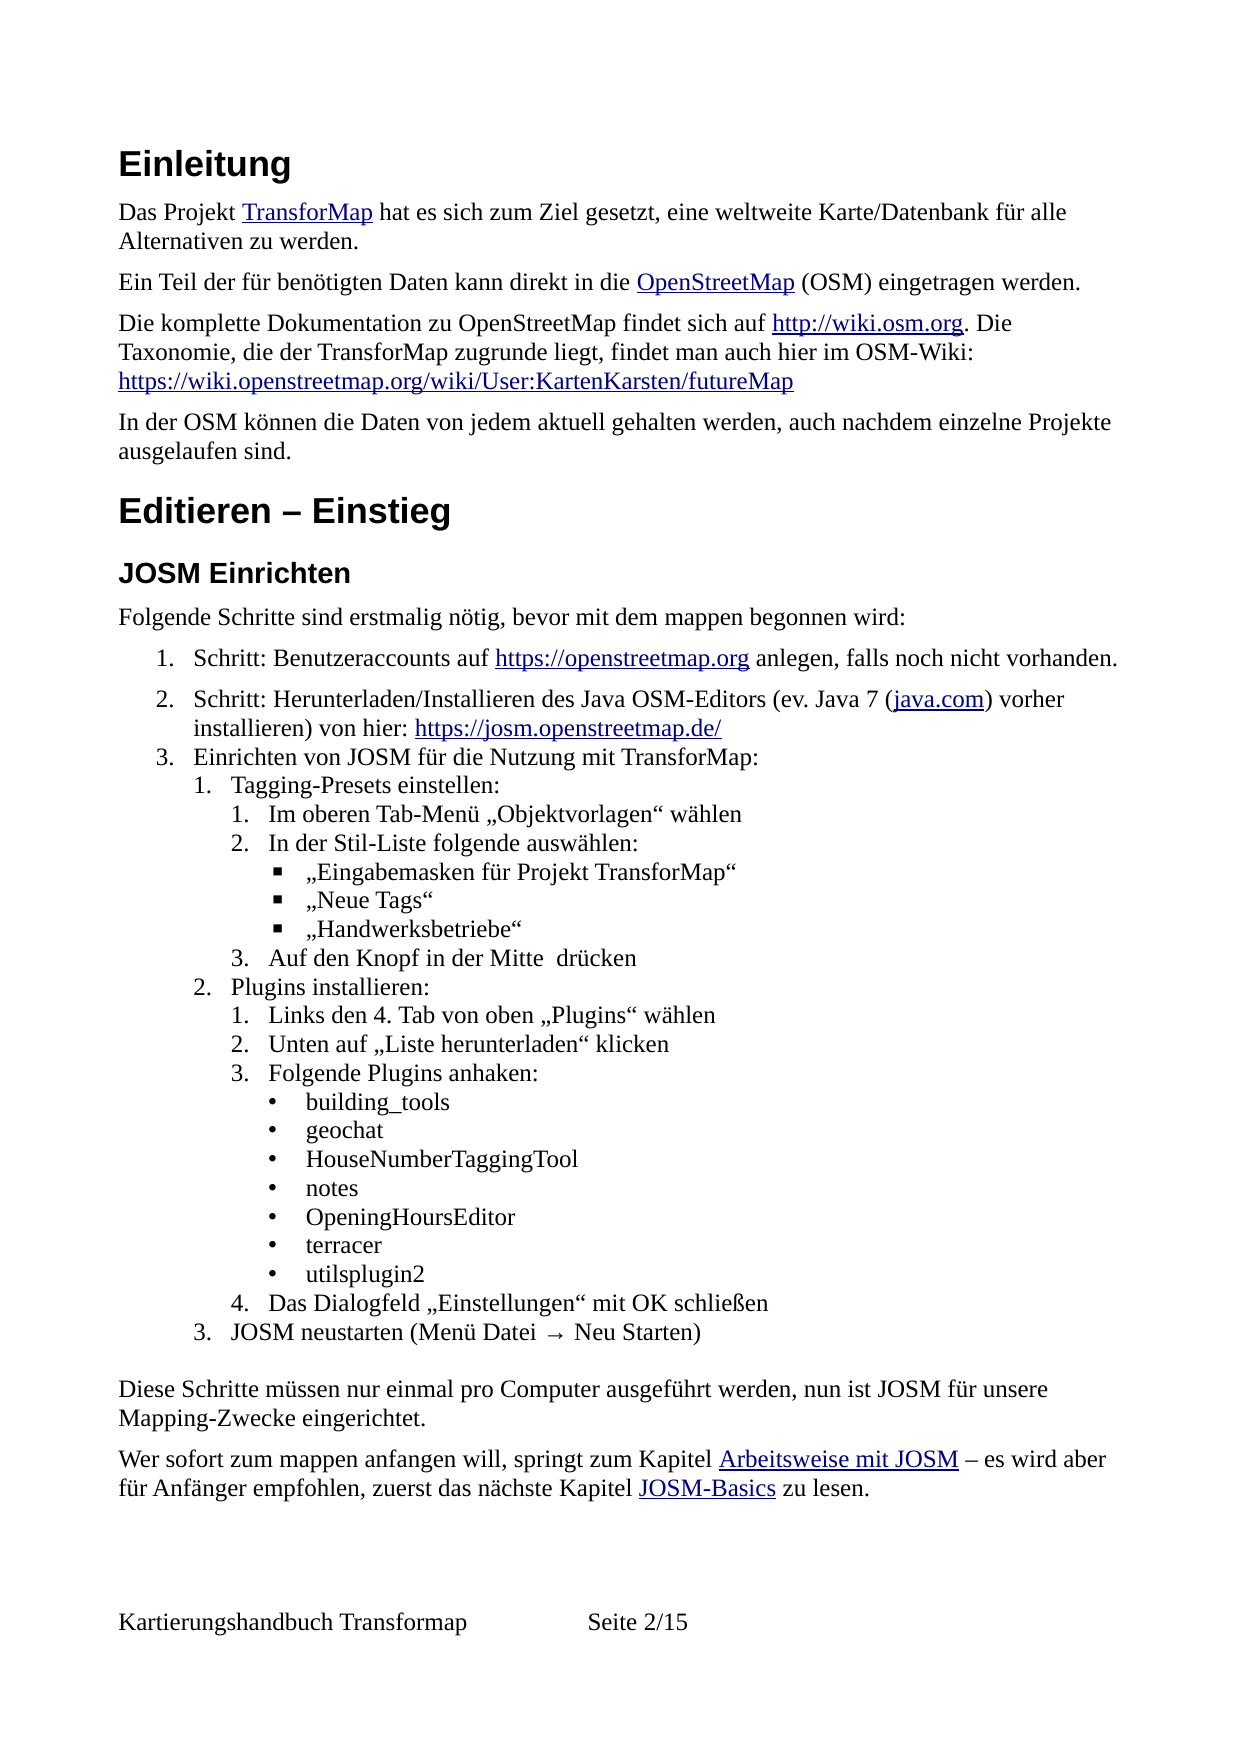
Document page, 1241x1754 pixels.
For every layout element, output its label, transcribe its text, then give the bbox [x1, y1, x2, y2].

text Das Projekt TransforMap hat es sich zum Ziel gesetzt, eine weltweite Karte/Datenbank für alle Alternativen zu werden. [118, 197, 1122, 254]
subtitle Editieren – Einstieg [118, 489, 1122, 531]
list notes [268, 1173, 1122, 1202]
list utilsplugin2 [268, 1259, 1122, 1288]
list Auf den Knopf in der Mitte drücken [231, 943, 1122, 972]
list In der Stil-Liste folgende auswählen: [231, 828, 1122, 857]
text Folgende Schritte sind erstmalig nötig, bevor mit dem mappen begonnen wird: [118, 602, 1122, 631]
list Schritt: Benutzeraccounts auf https://openstreetmap.org anlegen, falls noch nicht vorhanden. [156, 643, 1122, 672]
list JOSM neustarten (Menü Datei → Neu Starten) [193, 1317, 1122, 1346]
list Plugins installieren: [193, 972, 1122, 1001]
list „Eingabemasken für Projekt TransforMap“ [268, 857, 1122, 886]
text In der OSM können die Daten von jedem aktuell gehalten werden, auch nachdem einzelne Projekte ausgelaufen sind. [118, 407, 1122, 464]
list Das Dialogfeld „Einstellungen“ mit OK schließen [231, 1288, 1122, 1317]
subtitle JOSM Einrichten [118, 556, 1122, 589]
text Die komplette Dokumentation zu OpenStreetMap findet sich auf http://wiki.osm.org. Die Taxonomie, die der TransforMap zugrunde liegt, findet man auch hier im OSM-Wiki: https://wiki.openstreetmap.org/wiki/User:KartenKarsten/futureMap [118, 308, 1122, 394]
list HouseNumberTaggingTool [268, 1144, 1122, 1173]
list Folgende Plugins anhaken: [231, 1058, 1122, 1087]
list geochat [268, 1116, 1122, 1144]
list Im oberen Tab-Menü „Objektvorlagen“ wählen [231, 799, 1122, 828]
list OpeningHoursEditor [268, 1202, 1122, 1231]
text Diese Schritte müssen nur einmal pro Computer ausgeführt werden, nun ist JOSM für unsere Mapping-Zwecke eingerichtet. [118, 1374, 1122, 1432]
list Tagging-Presets einstellen: [193, 771, 1122, 799]
list terracer [268, 1231, 1122, 1259]
list Einrichten von JOSM für die Nutzung mit TransforMap: [156, 742, 1122, 771]
list „Handwerksbetriebe“ [268, 914, 1122, 943]
subtitle Einleitung [118, 143, 1122, 184]
list Unten auf „Liste herunterladen“ klicken [231, 1029, 1122, 1058]
list Links den 4. Tab von oben „Plugins“ wählen [231, 1001, 1122, 1029]
list „Neue Tags“ [268, 886, 1122, 914]
text Wer sofort zum mappen anfangen will, springt zum Kapitel Arbeitsweise mit JOSM – es wird aber für Anfänger empfohlen, zuerst das nächste Kapitel JOSM-Basics zu lesen. [118, 1444, 1122, 1502]
list Schritt: Herunterladen/Installieren des Java OSM-Editors (ev. Java 7 (java.com) vorher installieren) von hier: https://josm.openstreetmap.de/ [156, 684, 1122, 742]
list building_tools [268, 1087, 1122, 1116]
text Ein Teil der für benötigten Daten kann direkt in die OpenStreetMap (OSM) eingetragen werden. [118, 267, 1122, 296]
